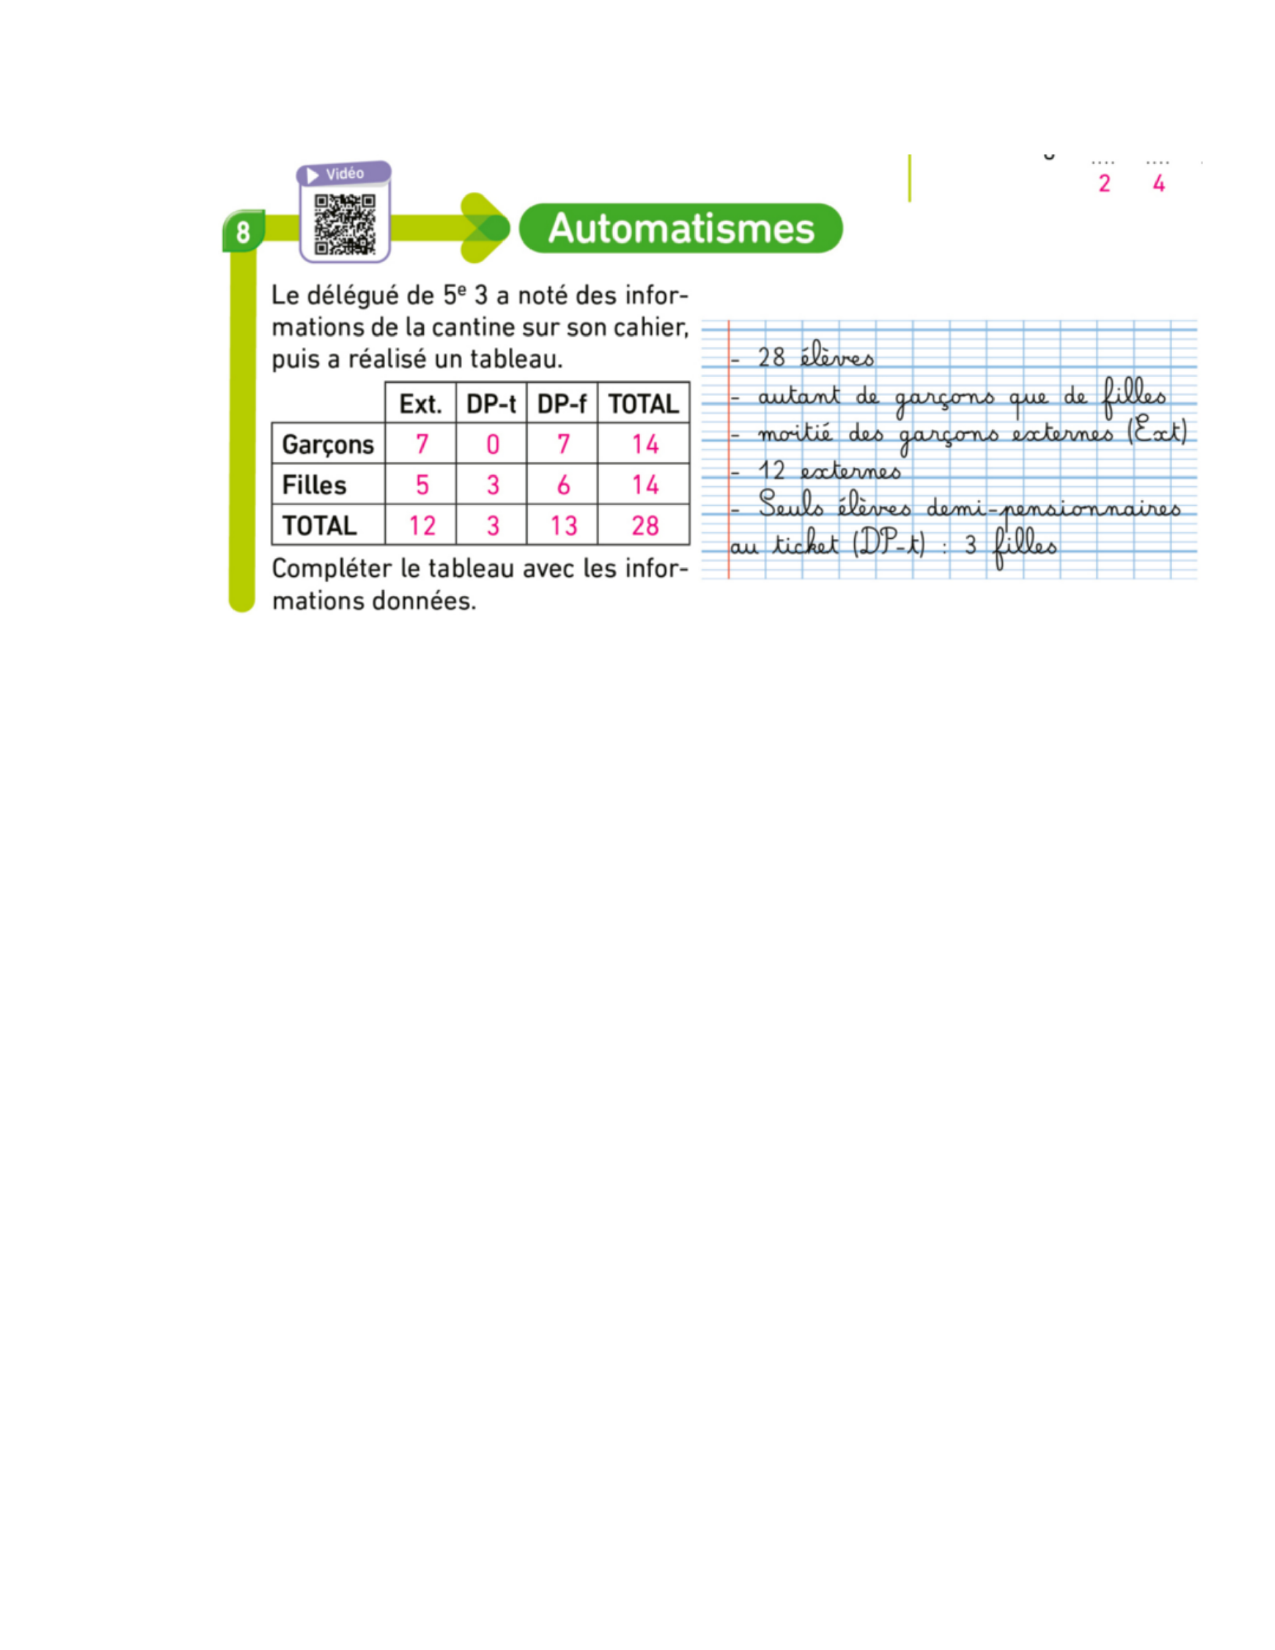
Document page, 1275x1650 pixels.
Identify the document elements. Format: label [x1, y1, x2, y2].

picture [206, 150, 1211, 615]
